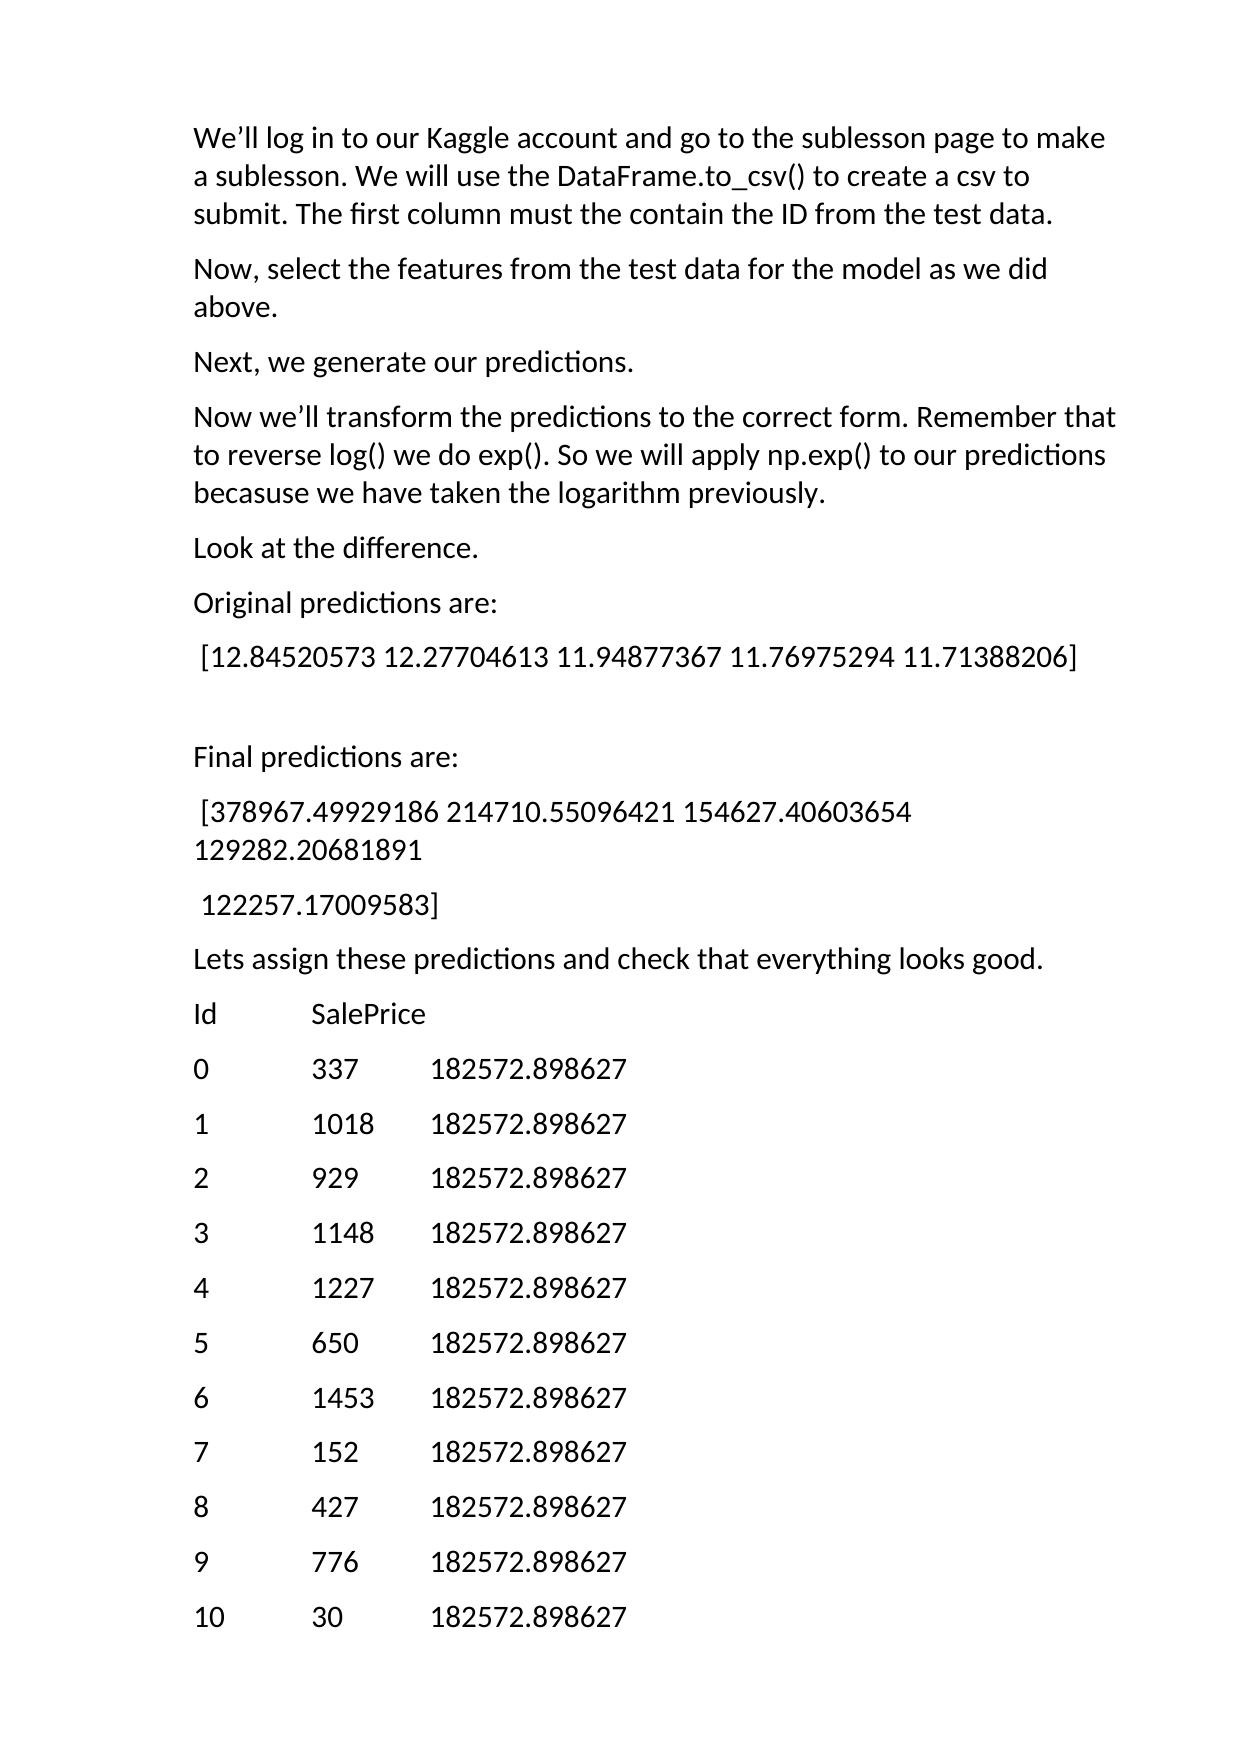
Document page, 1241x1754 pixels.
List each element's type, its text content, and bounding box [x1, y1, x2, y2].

text 4 1227 182572.898627 [193, 1268, 1122, 1306]
text 6 1453 182572.898627 [193, 1378, 1122, 1416]
text 122257.17009583] [193, 885, 1122, 923]
text [12.84520573 12.27704613 11.94877367 11.76975294 11.71388206] [193, 637, 1122, 676]
text 5 650 182572.898627 [193, 1323, 1122, 1361]
text 8 427 182572.898627 [193, 1487, 1122, 1526]
text Id SalePrice [193, 994, 1122, 1032]
text 10 30 182572.898627 [193, 1597, 1122, 1635]
text 7 152 182572.898627 [193, 1433, 1122, 1471]
text 1 1018 182572.898627 [193, 1104, 1122, 1142]
text Now we’ll transform the predictions to the correct form. Remember that to reverse log() we do exp(). So we will apply np.exp() to our predictions becasuse we have taken the logarithm previously. [193, 397, 1122, 511]
text 0 337 182572.898627 [193, 1049, 1122, 1087]
text 9 776 182572.898627 [193, 1542, 1122, 1580]
text Original predictions are: [193, 583, 1122, 621]
text Final predictions are: [193, 737, 1122, 775]
text Look at the difference. [193, 528, 1122, 566]
text 3 1148 182572.898627 [193, 1213, 1122, 1252]
text [378967.49929186 214710.55096421 154627.40603654 129282.20681891 [193, 792, 1122, 868]
text Next, we generate our predictions. [193, 342, 1122, 380]
text Now, select the features from the test data for the model as we did above. [193, 249, 1122, 325]
text 2 929 182572.898627 [193, 1159, 1122, 1197]
text Lets assign these predictions and check that everything looks good. [193, 939, 1122, 978]
text We’ll log in to our Kaggle account and go to the sublesson page to make a sublesson. We will use the DataFrame.to_csv() to create a csv to submit. The first column must the contain the ID from the test data. [193, 118, 1122, 232]
